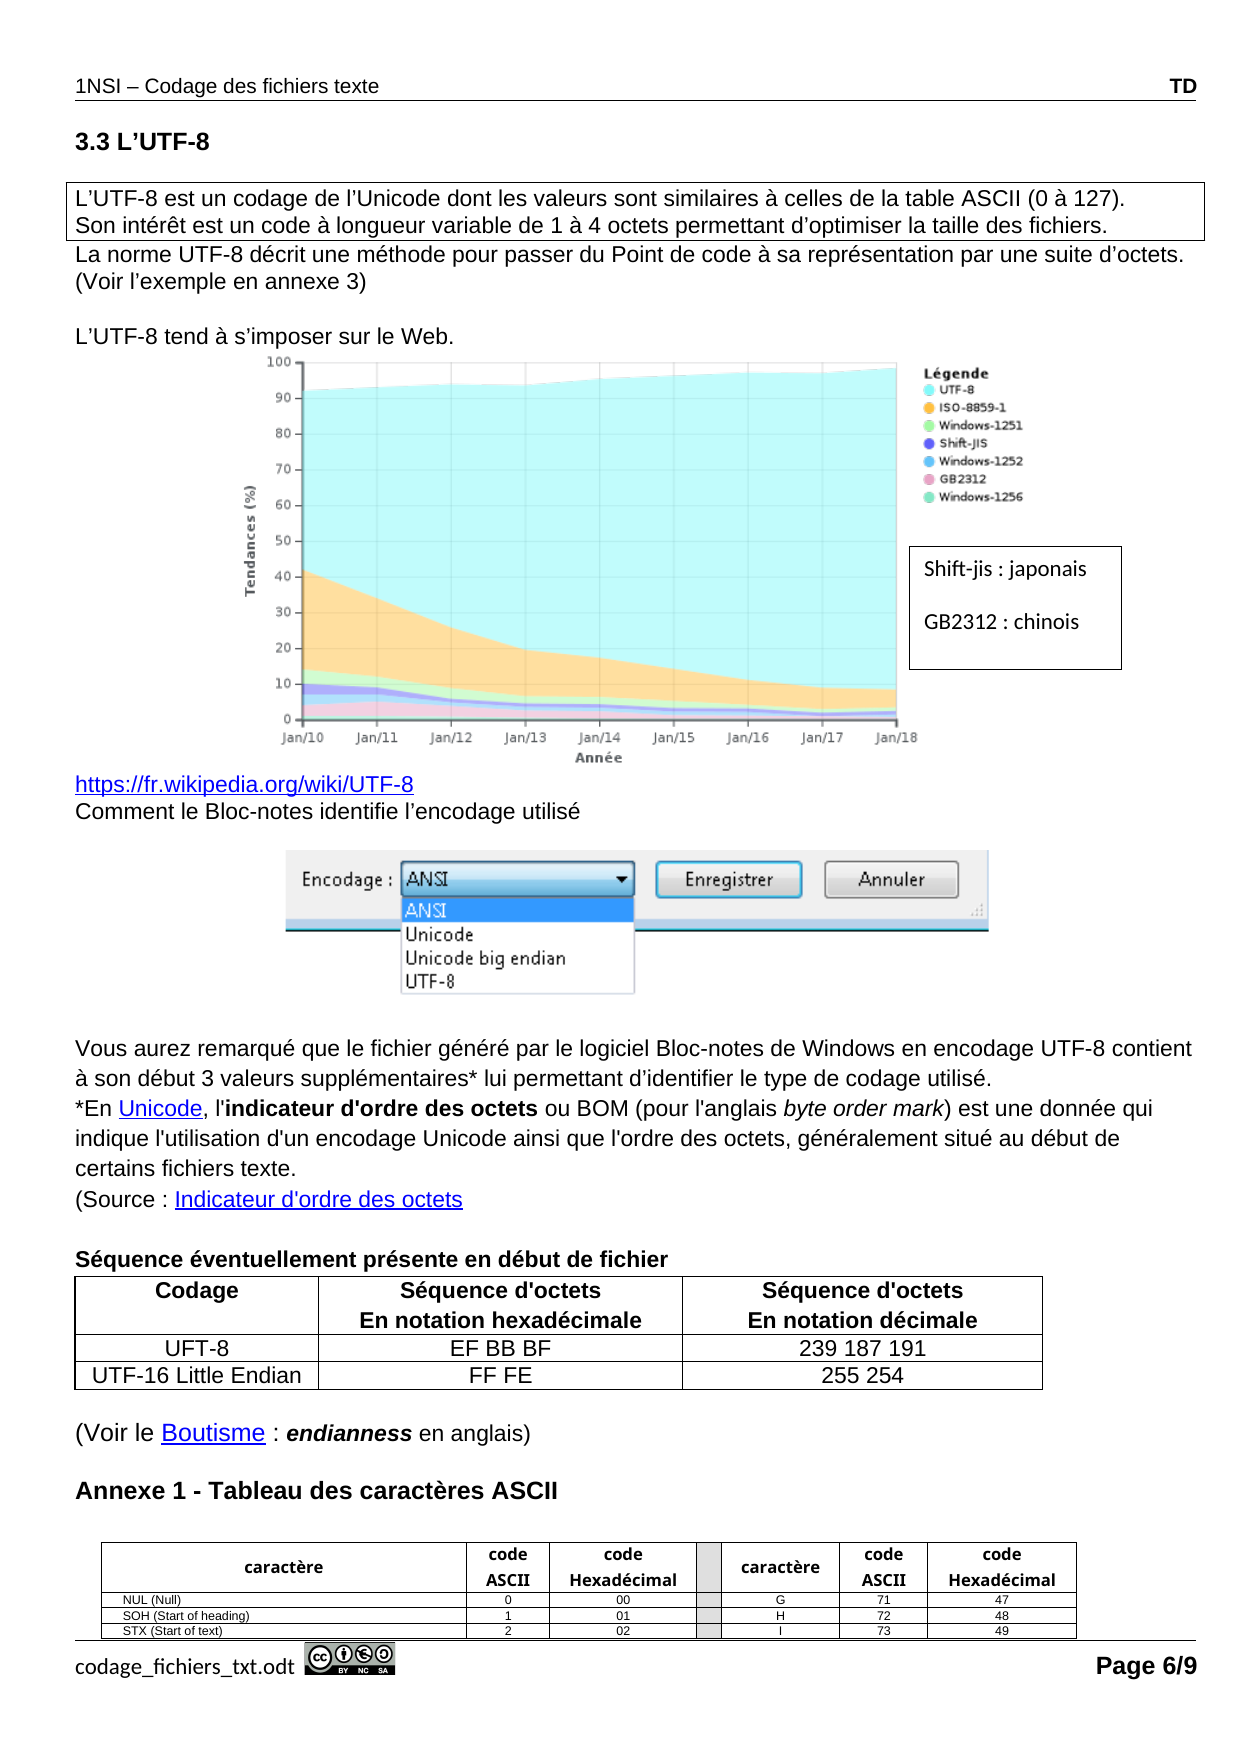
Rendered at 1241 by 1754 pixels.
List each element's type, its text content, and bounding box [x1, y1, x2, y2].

table_header Séquence d'octets En notation hexadécimale [319, 1277, 682, 1334]
table_cell H [722, 1608, 839, 1623]
table_cell [697, 1593, 721, 1607]
text Annexe 1 - Tableau des caractères ASCII [75, 1476, 1196, 1505]
table_cell 71 [840, 1593, 927, 1607]
table_cell UFT-8 [76, 1335, 318, 1361]
table_cell G [722, 1593, 839, 1607]
table_cell 49 [928, 1624, 1076, 1638]
table_cell 02 [550, 1624, 696, 1638]
picture [237, 349, 1034, 772]
table_header code ASCII [840, 1543, 927, 1592]
text La norme UTF-8 décrit une méthode pour passer du Point de code à sa représentation par une suite d’octets. (Voir l’exemple en annexe 3) [75, 241, 1196, 294]
table_cell [697, 1608, 721, 1623]
table_cell 0 [467, 1593, 549, 1607]
table_cell 48 [928, 1608, 1076, 1623]
table_cell FF FE [319, 1362, 682, 1389]
table_header caractère [722, 1543, 839, 1592]
table_cell 255 254 [683, 1362, 1042, 1389]
text L’UTF-8 est un codage de l’Unicode dont les valeurs sont similaires à celles de la table ASCII (0 à 127). [67, 183, 1204, 209]
table_header code Hexadécimal [928, 1543, 1076, 1592]
text Vous aurez remarqué que le fichier généré par le logiciel Bloc-notes de Windows en encodage UTF-8 contient à son début 3 valeurs supplémentaires* lui permettant d’identifier le type de codage utilisé. [75, 1034, 1196, 1091]
table_cell I [722, 1624, 839, 1638]
table_cell 47 [928, 1593, 1076, 1607]
table_header Codage [76, 1277, 318, 1334]
text https://fr.wikipedia.org/wiki/UTF-8 [75, 771, 1196, 798]
table_cell UTF-16 Little Endian [76, 1362, 318, 1389]
text GB2312 : chinois [924, 607, 1107, 635]
table_header Séquence d'octets En notation décimale [683, 1277, 1042, 1334]
table_cell 01 [550, 1608, 696, 1623]
table_cell 1 [467, 1608, 549, 1623]
text (Source : Indicateur d'ordre des octets [75, 1186, 1196, 1212]
table_cell 72 [840, 1608, 927, 1623]
text *En Unicode, l'indicateur d'ordre des octets ou BOM (pour l'anglais byte order mark) est une donnée qui indique l'utilisation d'un encodage Unicode ainsi que l'ordre des octets, généralement situé au début de certains fichiers texte. [75, 1095, 1196, 1182]
table_cell 73 [840, 1624, 927, 1638]
picture [304, 1642, 396, 1675]
text Comment le Bloc-notes identifie l’encodage utilisé [75, 798, 1196, 824]
table_cell EF BB BF [319, 1335, 682, 1361]
text Séquence éventuellement présente en début de fichier [75, 1246, 1196, 1272]
table_header code Hexadécimal [550, 1543, 696, 1592]
text L’UTF-8 tend à s’imposer sur le Web. [75, 323, 1196, 349]
table_header code ASCII [467, 1543, 549, 1592]
table_cell 239 187 191 [683, 1335, 1042, 1361]
table_cell [697, 1624, 721, 1638]
text (Voir le Boutisme : endianness en anglais) [75, 1418, 1196, 1447]
text Shift-jis : japonais [924, 554, 1107, 582]
text 3.3 L’UTF-8 [75, 127, 1196, 156]
table_cell 00 [550, 1593, 696, 1607]
table_header [697, 1543, 721, 1592]
table_cell 2 [467, 1624, 549, 1638]
table_cell SOH (Start of heading) [102, 1608, 466, 1623]
table_cell STX (Start of text) [102, 1624, 466, 1638]
text Son intérêt est un code à longueur variable de 1 à 4 octets permettant d’optimiser la taille des fichiers. [67, 209, 1204, 240]
table_header caractère [102, 1543, 466, 1592]
picture [285, 850, 989, 1009]
table_cell NUL (Null) [102, 1593, 466, 1607]
